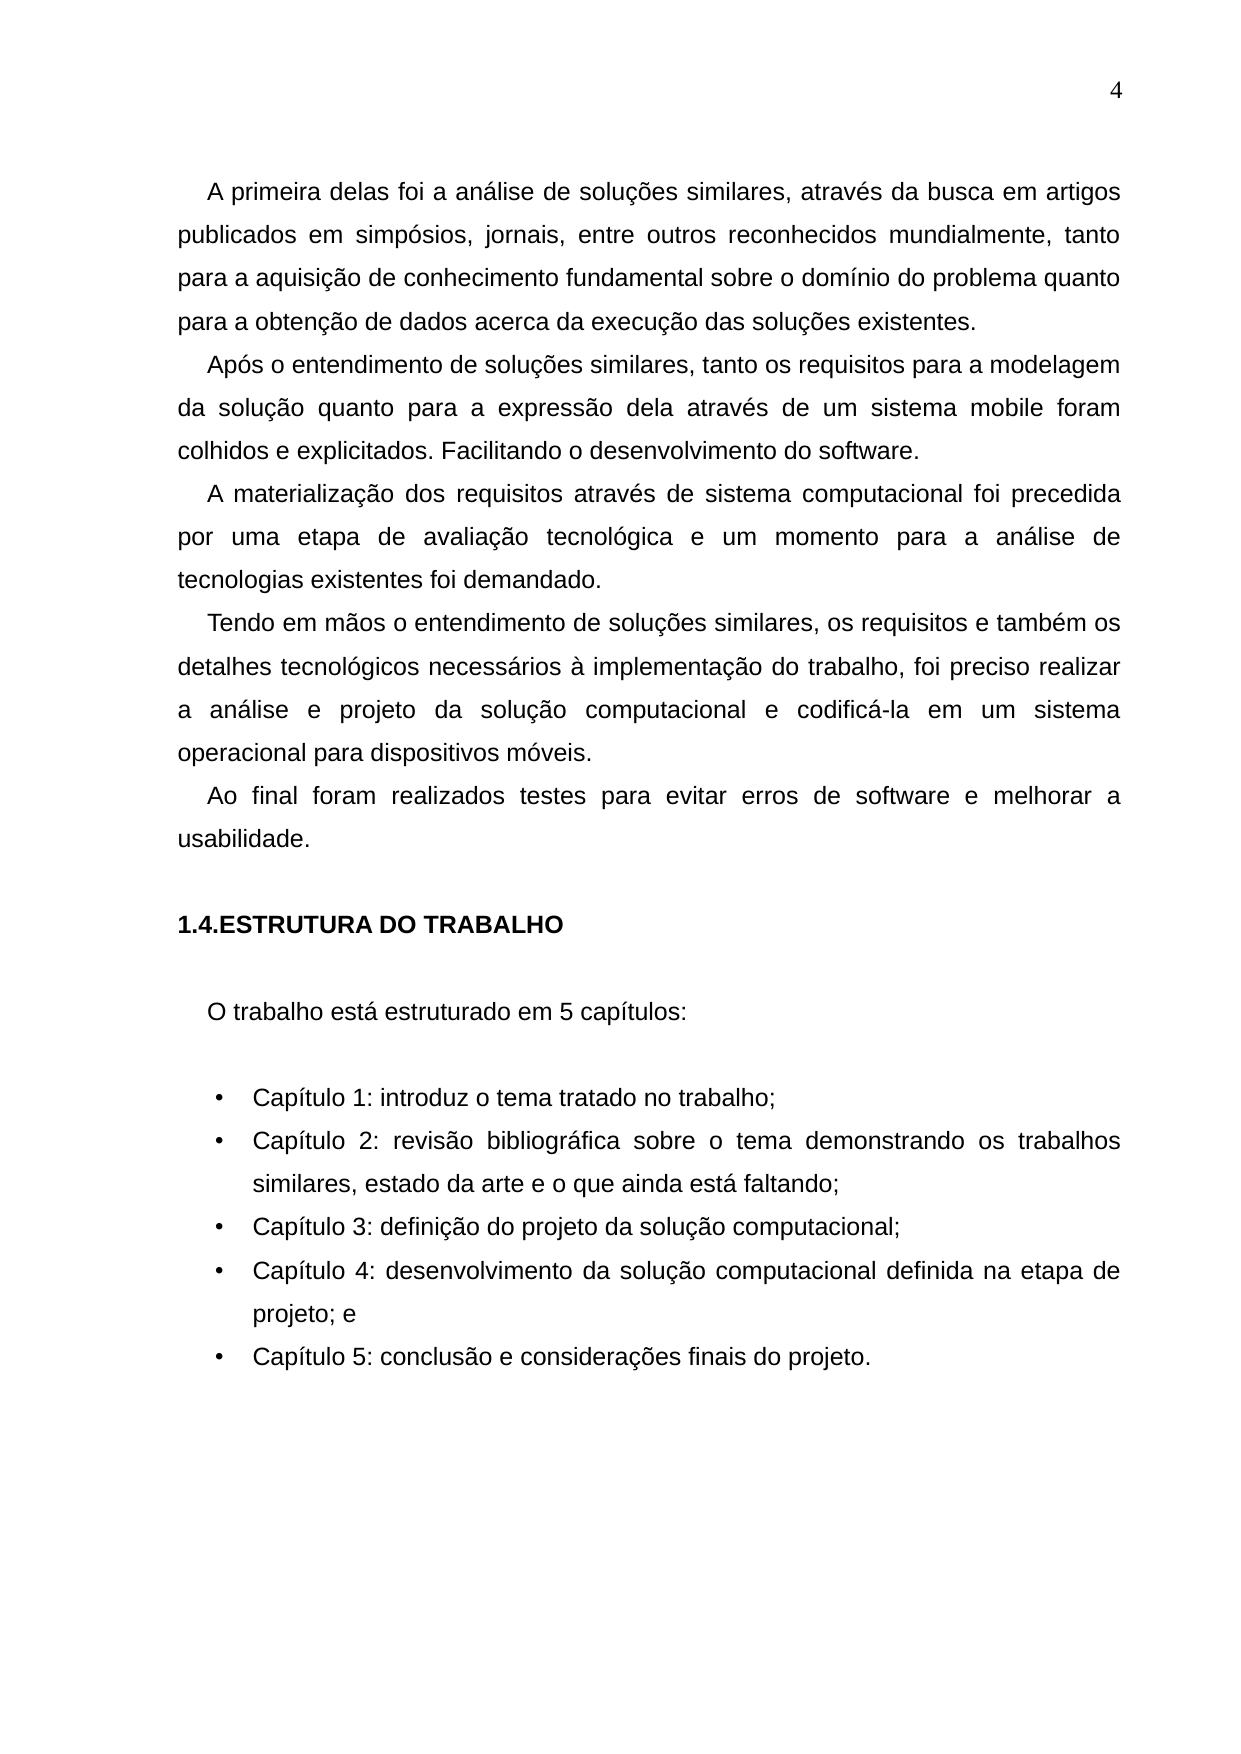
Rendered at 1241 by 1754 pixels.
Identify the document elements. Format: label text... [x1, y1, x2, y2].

text A primeira delas foi a análise de soluções similares, através da busca em artigos publicados em simpósios, jornais, entre outros reconhecidos mundialmente, tanto para a aquisição de conhecimento fundamental sobre o domínio do problema quanto para a obtenção de dados acerca da execução das soluções existentes. [177, 177, 1122, 335]
text Tendo em mãos o entendimento de soluções similares, os requisitos e também os detalhes tecnológicos necessários à implementação do trabalho, foi preciso realizar a análise e projeto da solução computacional e codificá-la em um sistema operacional para dispositivos móveis. [177, 608, 1122, 767]
list ESTRUTURA DO TRABALHO [177, 910, 1122, 939]
text Ao final foram realizados testes para evitar erros de software e melhorar a usabilidade. [177, 781, 1122, 853]
list Capítulo 2: revisão bibliográfica sobre o tema demonstrando os trabalhos similares, estado da arte e o que ainda está faltando; [215, 1126, 1122, 1198]
list Capítulo 4: desenvolvimento da solução computacional definida na etapa de projeto; e [215, 1256, 1122, 1328]
text Após o entendimento de soluções similares, tanto os requisitos para a modelagem da solução quanto para a expressão dela através de um sistema mobile foram colhidos e explicitados. Facilitando o desenvolvimento do software. [177, 350, 1122, 465]
list Capítulo 1: introduz o tema tratado no trabalho; [215, 1083, 1122, 1112]
text A materialização dos requisitos através de sistema computacional foi precedida por uma etapa de avaliação tecnológica e um momento para a análise de tecnologias existentes foi demandado. [177, 479, 1122, 594]
list Capítulo 3: definição do projeto da solução computacional; [215, 1212, 1122, 1241]
list Capítulo 5: conclusão e considerações finais do projeto. [215, 1342, 1122, 1371]
text O trabalho está estruturado em 5 capítulos: [177, 997, 1122, 1025]
